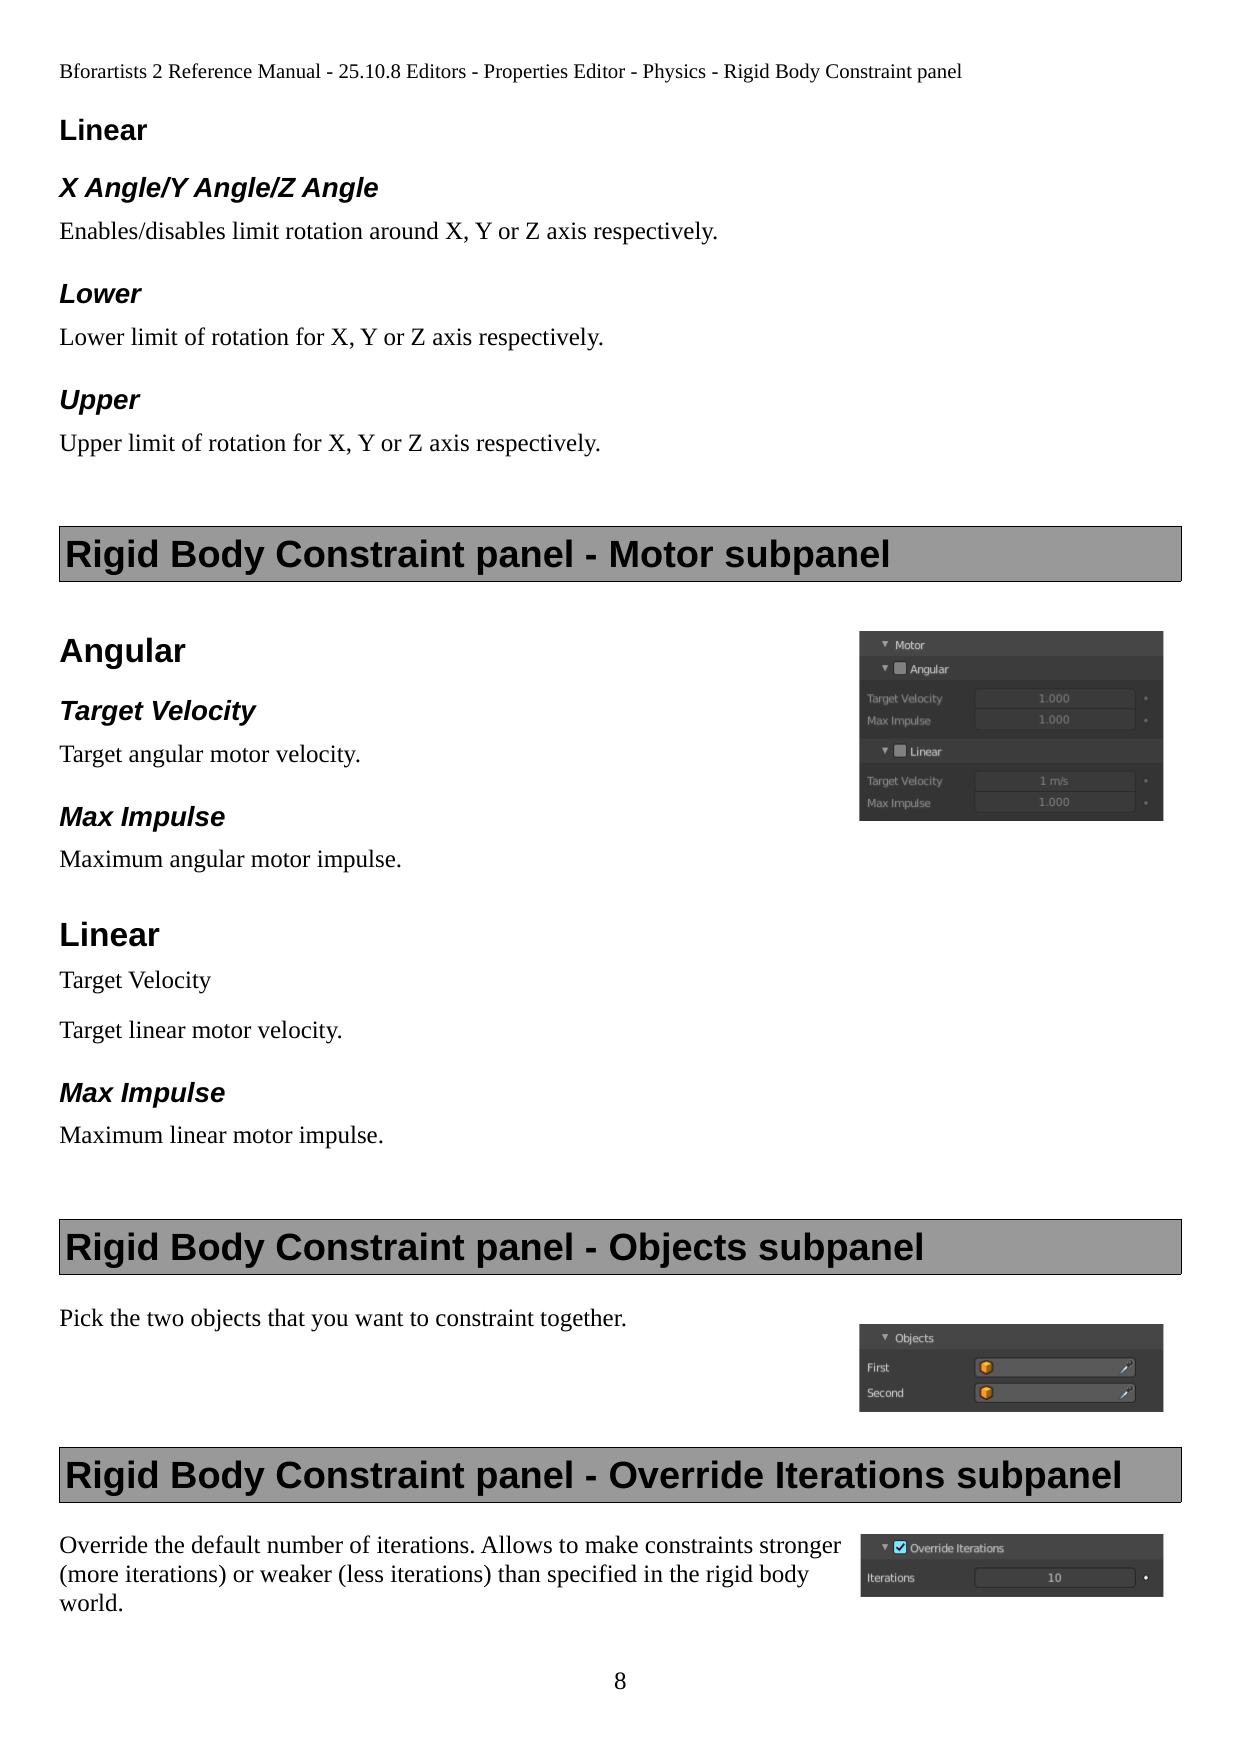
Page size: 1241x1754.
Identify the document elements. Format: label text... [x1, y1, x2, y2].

subtitle [1164, 631, 1181, 669]
text Target linear motor velocity. [59, 1015, 1181, 1043]
picture [860, 1534, 1164, 1597]
table_header Rigid Body Constraint panel - Override Iterations subpanel [60, 1448, 1181, 1502]
subtitle Linear [59, 113, 1181, 146]
subtitle X Angle/Y Angle/Z Angle [59, 171, 1181, 203]
subtitle [1164, 694, 1181, 726]
text Override the default number of iterations. Allows to make constraints stronger (more iterations) or weaker (less iterations) than specified in the rigid body world. [59, 1531, 1181, 1617]
subtitle Target Velocity [59, 694, 859, 726]
text Maximum linear motor impulse. [59, 1121, 1181, 1149]
text Lower limit of rotation for X, Y or Z axis respectively. [59, 322, 1181, 350]
text Enables/disables limit rotation around X, Y or Z axis respectively. [59, 216, 1181, 244]
text Pick the two objects that you want to constraint together. [59, 1303, 1181, 1332]
text Target Velocity [59, 966, 1181, 994]
picture [859, 631, 1164, 821]
text Target angular motor velocity. [59, 739, 859, 767]
subtitle Linear [59, 914, 1181, 953]
subtitle Max Impulse [59, 800, 1181, 832]
table_header Rigid Body Constraint panel - Objects subpanel [60, 1220, 1181, 1274]
subtitle Angular [59, 631, 859, 669]
text Maximum angular motor impulse. [59, 844, 1181, 873]
table_header Rigid Body Constraint panel - Motor subpanel [60, 527, 1181, 581]
subtitle Max Impulse [59, 1076, 1181, 1108]
subtitle Lower [59, 277, 1181, 309]
text Upper limit of rotation for X, Y or Z axis respectively. [59, 428, 1181, 456]
picture [859, 1324, 1164, 1412]
subtitle Upper [59, 383, 1181, 415]
